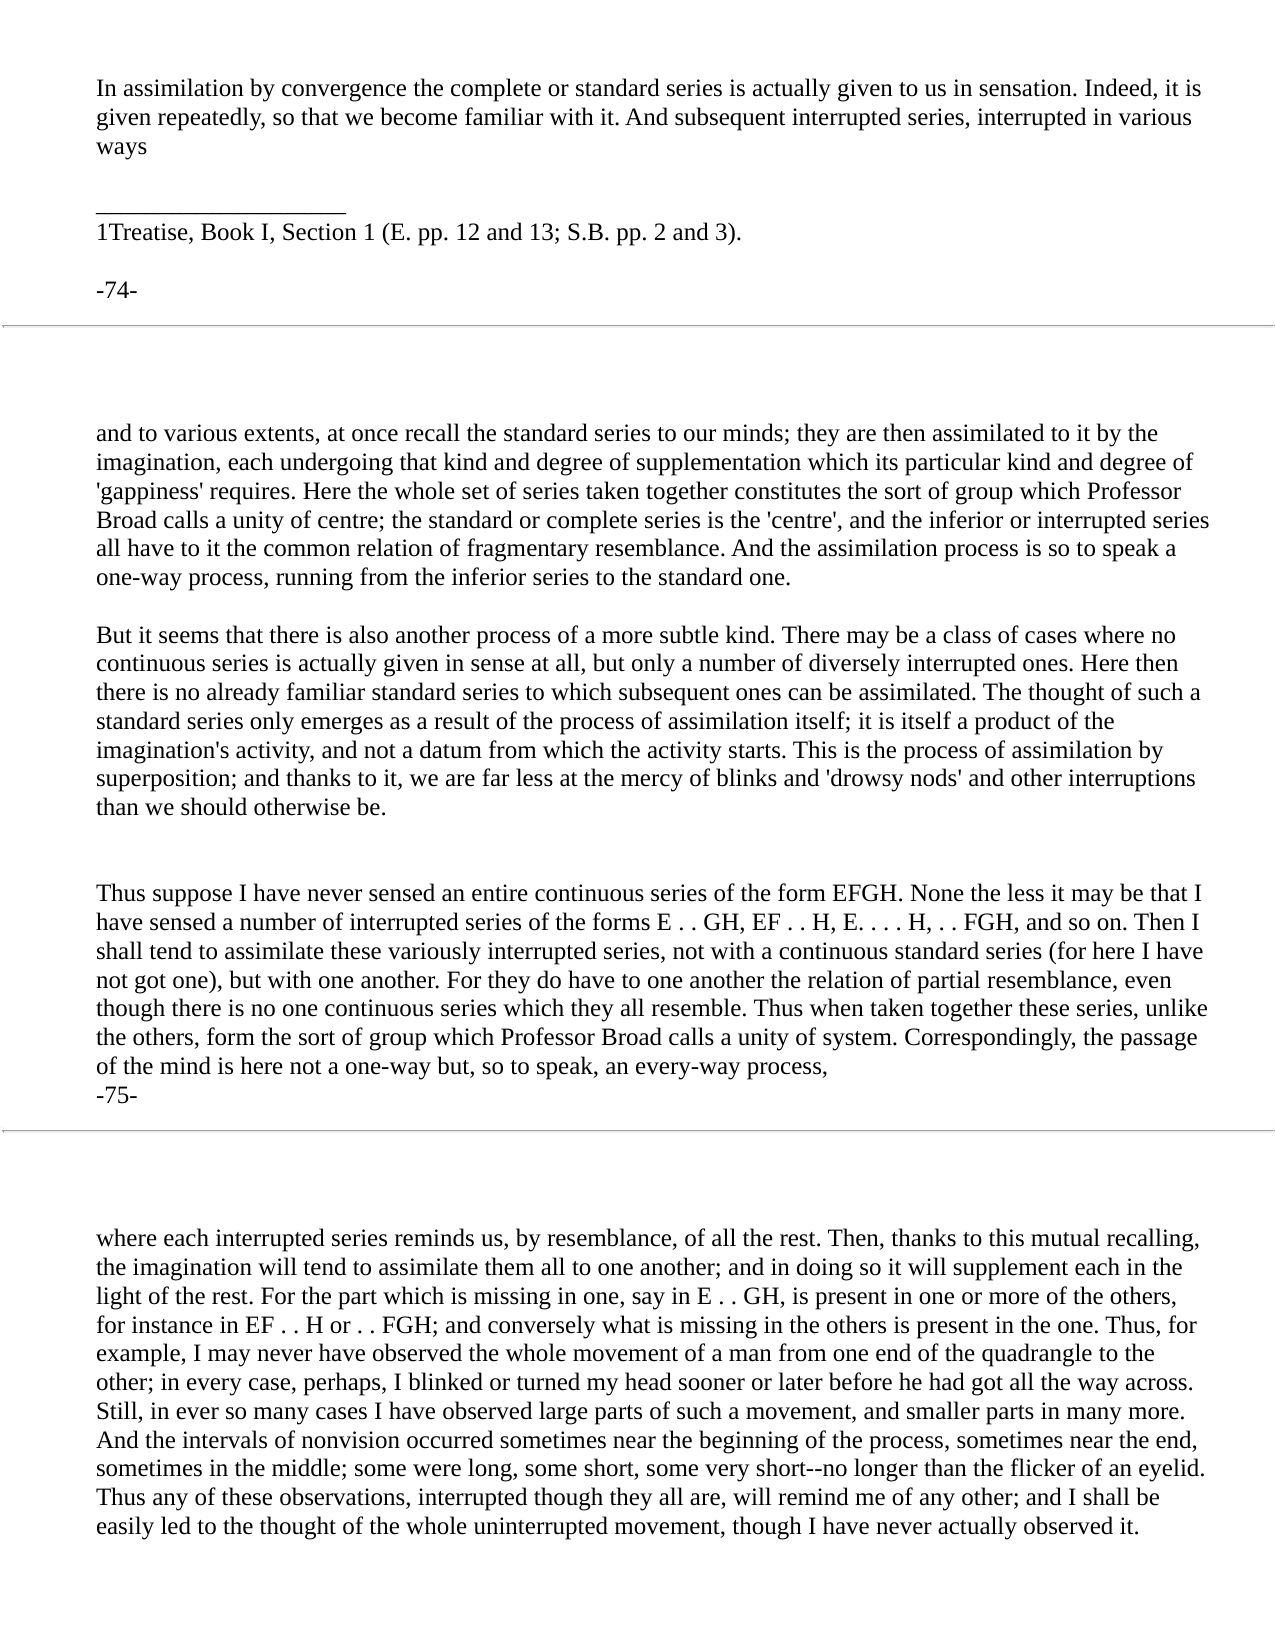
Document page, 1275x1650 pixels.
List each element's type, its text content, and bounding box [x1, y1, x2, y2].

text and to various extents, at once recall the standard series to our minds; they are then assimilated to it by the imagination, each undergoing that kind and degree of supplementation which its particular kind and degree of 'gappiness' requires. Here the whole set of series taken together constitutes the sort of group which Professor Broad calls a unity of centre; the standard or complete series is the 'centre', and the inferior or interrupted series all have to it the common relation of fragmentary resemblance. And the assimilation process is so to speak a one-way process, running from the inferior series to the standard one. [96, 418, 1212, 591]
text 1Treatise, Book I, Section 1 (E. pp. 12 and 13; S.B. pp. 2 and 3). [96, 217, 1212, 246]
text But it seems that there is also another process of a more subtle kind. There may be a class of cases where no continuous series is actually given in sense at all, but only a number of diversely interrupted ones. Here then there is no already familiar standard series to which subsequent ones can be assimilated. The thought of such a standard series only emerges as a result of the process of assimilation itself; it is itself a product of the imagination's activity, and not a datum from which the activity starts. This is the process of assimilation by superposition; and thanks to it, we are far less at the mercy of blinks and 'drowsy nods' and other interruptions than we should otherwise be. [96, 620, 1212, 821]
text ____________________ [96, 188, 1212, 217]
text In assimilation by convergence the complete or standard series is actually given to us in sensation. Indeed, it is given repeatedly, so that we become familiar with it. And subsequent interrupted series, interrupted in various ways [96, 73, 1212, 160]
text -74- [96, 275, 1212, 303]
text -75- [96, 1080, 1212, 1108]
text where each interrupted series reminds us, by resemblance, of all the rest. Then, thanks to this mutual recalling, the imagination will tend to assimilate them all to one another; and in doing so it will supplement each in the light of the rest. For the part which is missing in one, say in E . . GH, is present in one or more of the others, for instance in EF . . H or . . FGH; and conversely what is missing in the others is present in the one. Thus, for example, I may never have observed the whole movement of a man from one end of the quadrangle to the other; in every case, perhaps, I blinked or turned my head sooner or later before he had got all the way across. Still, in ever so many cases I have observed large parts of such a movement, and smaller parts in many more. And the intervals of nonvision occurred sometimes near the beginning of the process, sometimes near the end, sometimes in the middle; some were long, some short, some very short--no longer than the flicker of an eyelid. Thus any of these observations, interrupted though they all are, will remind me of any other; and I shall be easily led to the thought of the whole uninterrupted movement, though I have never actually observed it. [96, 1223, 1212, 1540]
picture [0, 1126, 1275, 1135]
text Thus suppose I have never sensed an entire continuous series of the form EFGH. None the less it may be that I have sensed a number of interrupted series of the forms E . . GH, EF . . H, E. . . . H, . . FGH, and so on. Then I shall tend to assimilate these variously interrupted series, not with a continuous standard series (for here I have not got one), but with one another. For they do have to one another the relation of partial resemblance, even though there is no one continuous series which they all resemble. Thus when taken together these series, unlike the others, form the sort of group which Professor Broad calls a unity of system. Correspondingly, the passage of the mind is here not a one-way but, so to speak, an every-way process, [96, 878, 1212, 1080]
picture [0, 321, 1275, 330]
